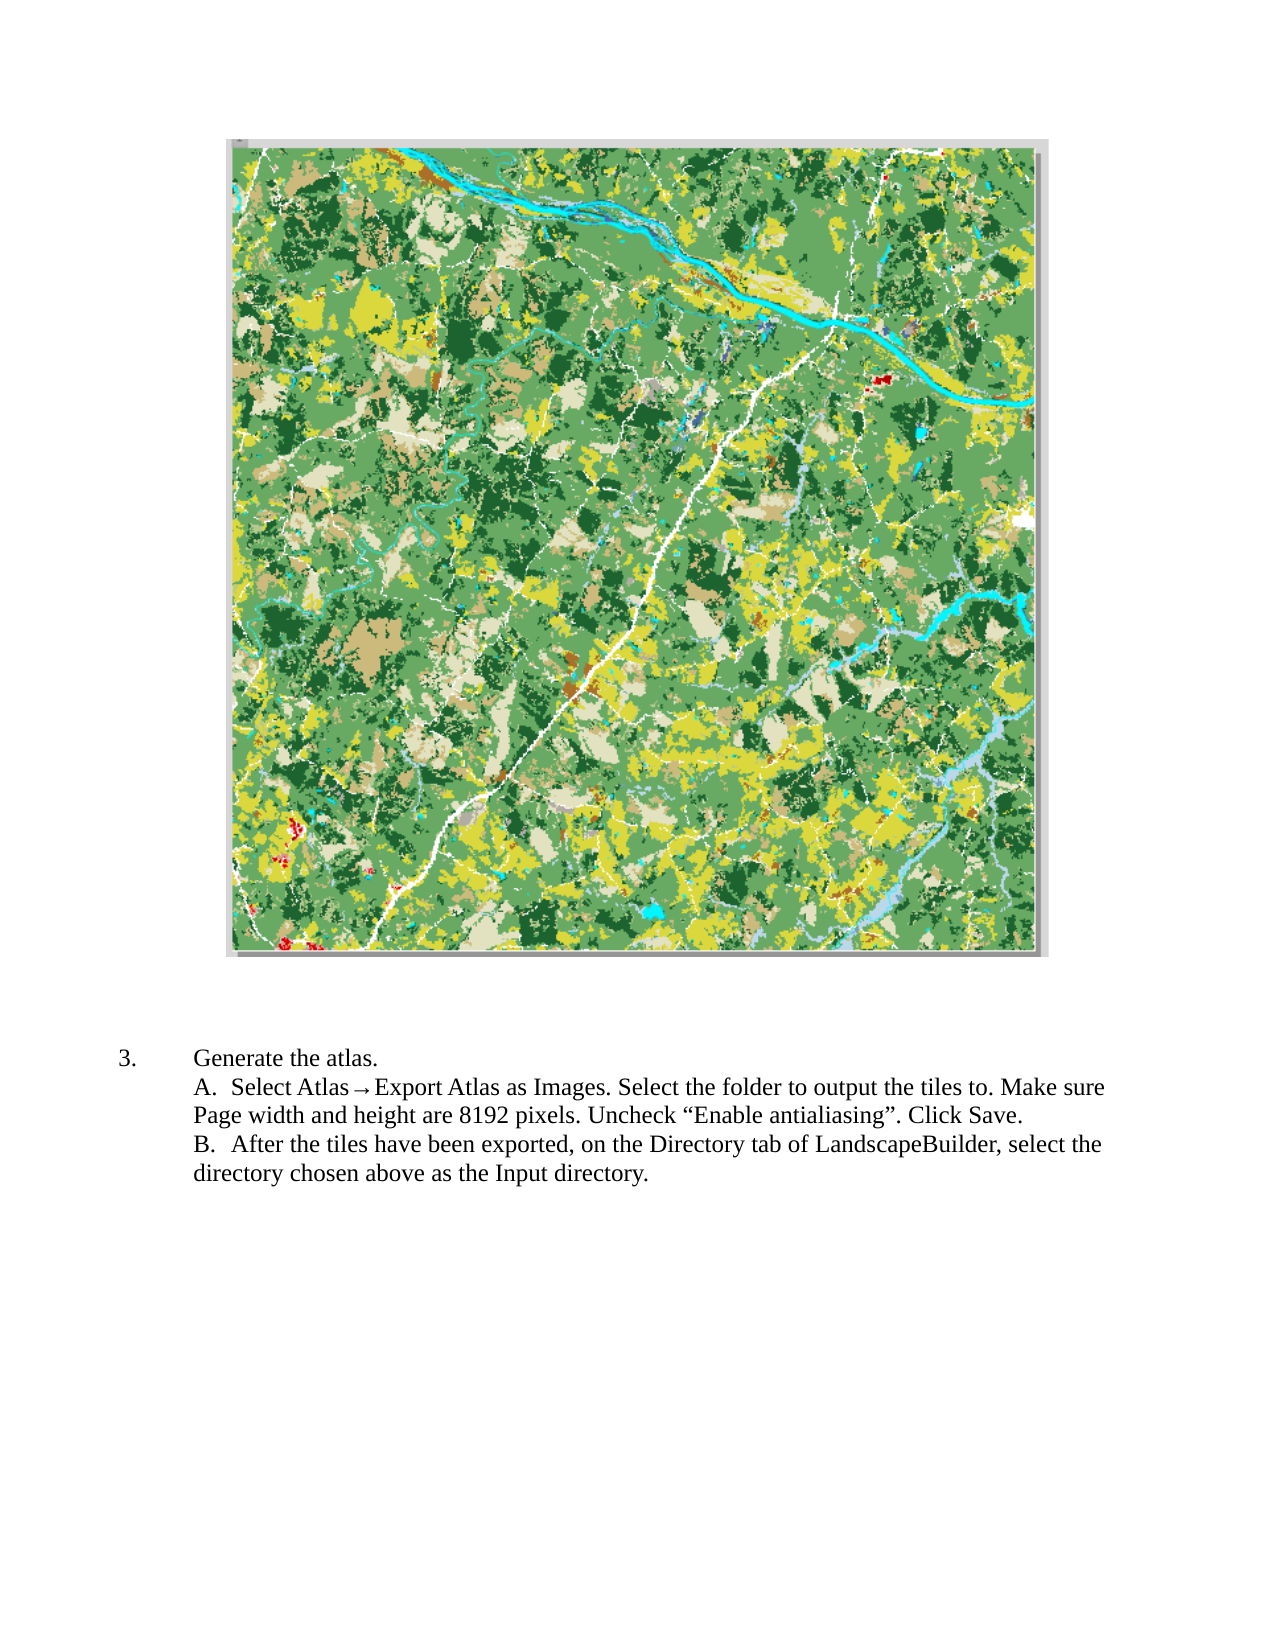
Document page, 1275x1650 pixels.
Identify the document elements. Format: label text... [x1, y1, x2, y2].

list Generate the atlas. [118, 1043, 1157, 1072]
picture [226, 139, 1049, 957]
list After the tiles have been exported, on the Directory tab of LandscapeBuilder, select the directory chosen above as the Input directory. [193, 1129, 1157, 1187]
list Select Atlas→Export Atlas as Images. Select the folder to output the tiles to. Make sure Page width and height are 8192 pixels. Uncheck “Enable antialiasing”. Click Save. [193, 1072, 1157, 1129]
